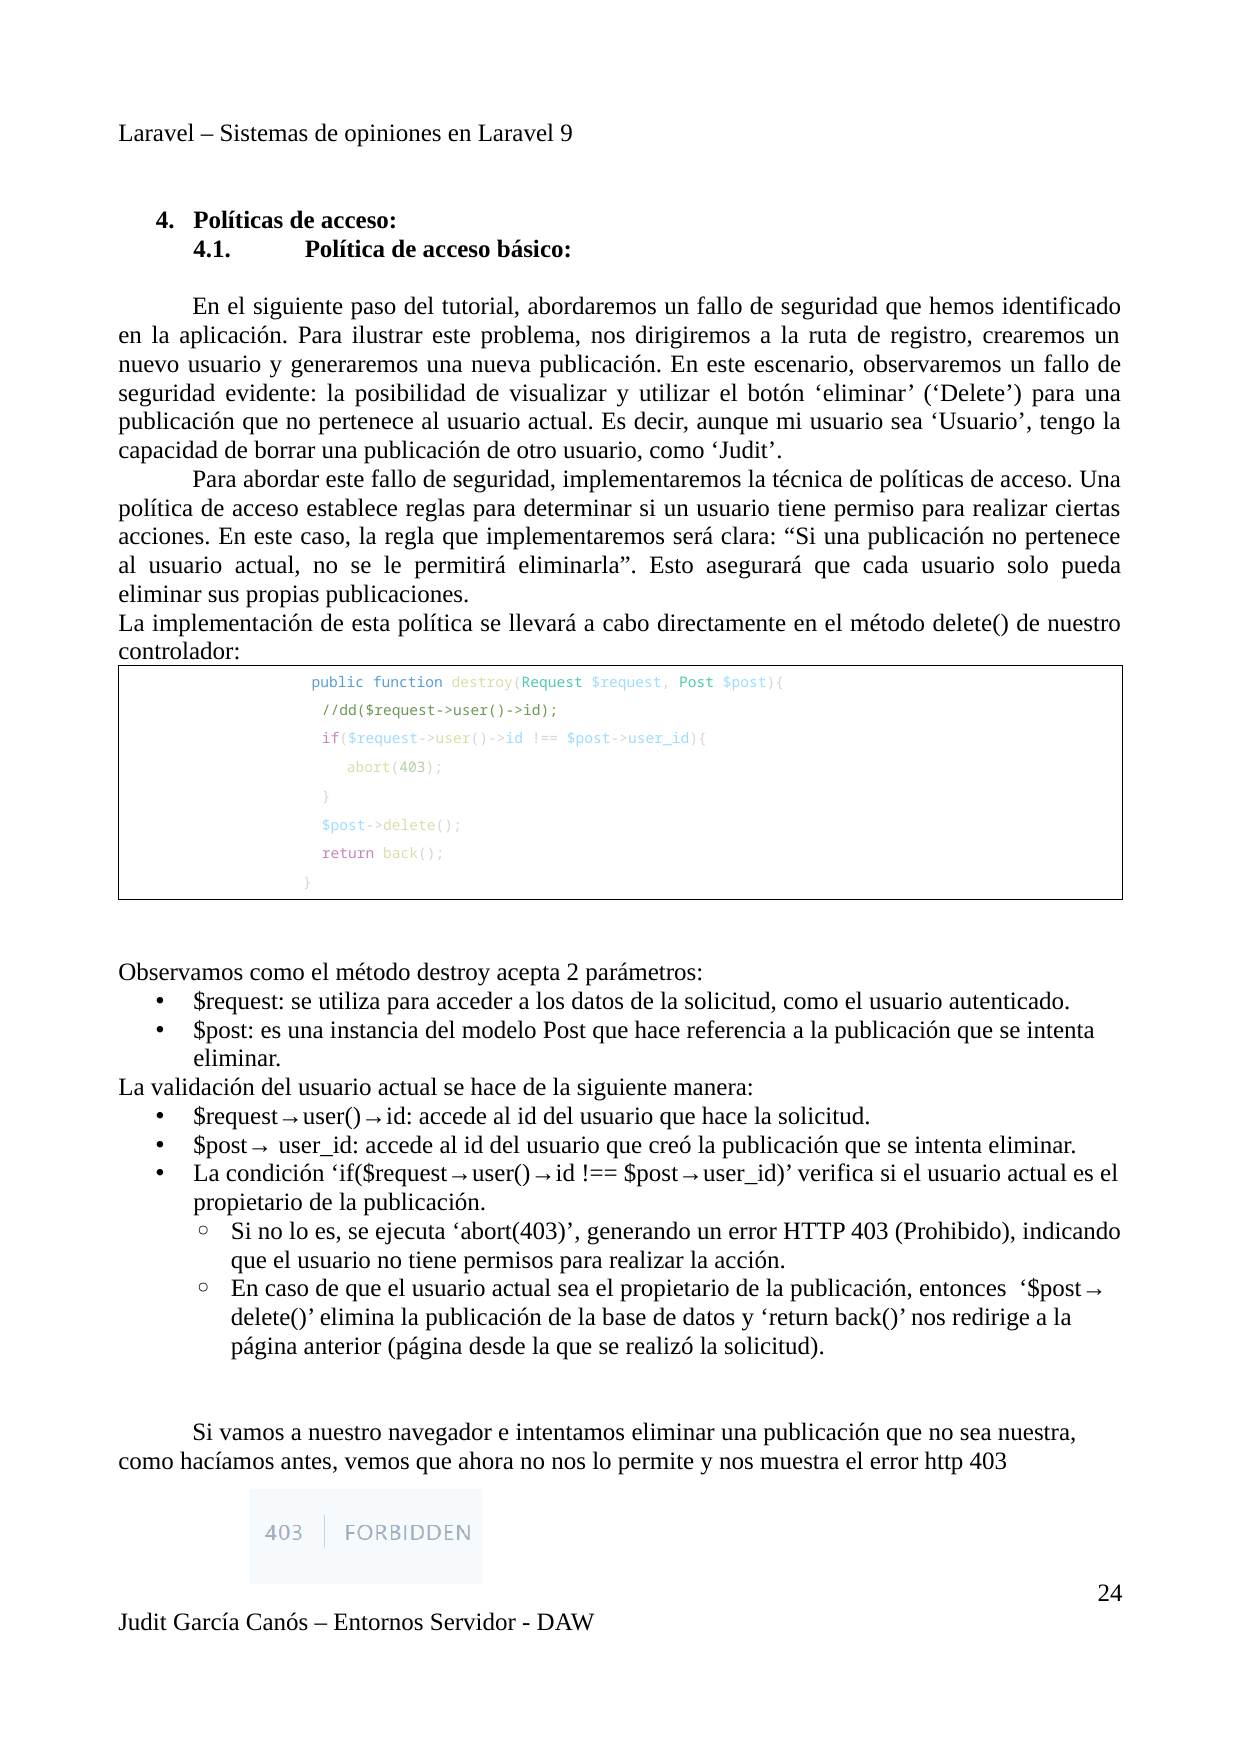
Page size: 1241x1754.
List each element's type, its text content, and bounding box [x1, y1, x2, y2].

text Para abordar este fallo de seguridad, implementaremos la técnica de políticas de acceso. Una política de acceso establece reglas para determinar si un usuario tiene permiso para realizar ciertas acciones. En este caso, la regla que implementaremos será clara: “Si una publicación no pertenece al usuario actual, no se le permitirá eliminarla”. Esto asegurará que cada usuario solo pueda eliminar sus propias publicaciones. [118, 464, 1122, 608]
text La implementación de esta política se llevará a cabo directamente en el método delete() de nuestro controlador: [118, 608, 1122, 665]
list Política de acceso básico: [193, 234, 1122, 263]
text La validación del usuario actual se hace de la siguiente manera: [118, 1072, 1122, 1101]
text En el siguiente paso del tutorial, abordaremos un fallo de seguridad que hemos identificado en la aplicación. Para ilustrar este problema, nos dirigiremos a la ruta de registro, crearemos un nuevo usuario y generaremos una nueva publicación. En este escenario, observaremos un fallo de seguridad evidente: la posibilidad de visualizar y utilizar el botón ‘eliminar’ (‘Delete’) para una publicación que no pertenece al usuario actual. Es decir, aunque mi usuario sea ‘Usuario’, tengo la capacidad de borrar una publicación de otro usuario, como ‘Judit’. [118, 291, 1122, 464]
text Si vamos a nuestro navegador e intentamos eliminar una publicación que no sea nuestra, como hacíamos antes, vemos que ahora no nos lo permite y nos muestra el error http 403 [118, 1417, 1122, 1475]
list $post: es una instancia del modelo Post que hace referencia a la publicación que se intenta eliminar. [156, 1015, 1122, 1072]
list Si no lo es, se ejecuta ‘abort(403)’, generando un error HTTP 403 (Prohibido), indicando que el usuario no tiene permisos para realizar la acción. [193, 1216, 1122, 1273]
list Políticas de acceso: [156, 205, 1122, 234]
list En caso de que el usuario actual sea el propietario de la publicación, entonces ‘$post→ delete()’ elimina la publicación de la base de datos y ‘return back()’ nos redirige a la página anterior (página desde la que se realizó la solicitud). [193, 1273, 1122, 1360]
table_header public function destroy(Request $request, Post $post){ //dd($request->user()->id); if($request->user()->id !== $post->user_id){ abort(403); } $post->delete(); return back(); } [119, 666, 1122, 899]
list $request→user()→id: accede al id del usuario que hace la solicitud. [156, 1101, 1122, 1130]
text Observamos como el método destroy acepta 2 parámetros: [118, 957, 1122, 986]
list $request: se utiliza para acceder a los datos de la solicitud, como el usuario autenticado. [156, 986, 1122, 1015]
list La condición ‘if($request→user()→id !== $post→user_id)’ verifica si el usuario actual es el propietario de la publicación. [156, 1158, 1122, 1216]
picture [249, 1489, 483, 1584]
list $post→ user_id: accede al id del usuario que creó la publicación que se intenta eliminar. [156, 1130, 1122, 1158]
